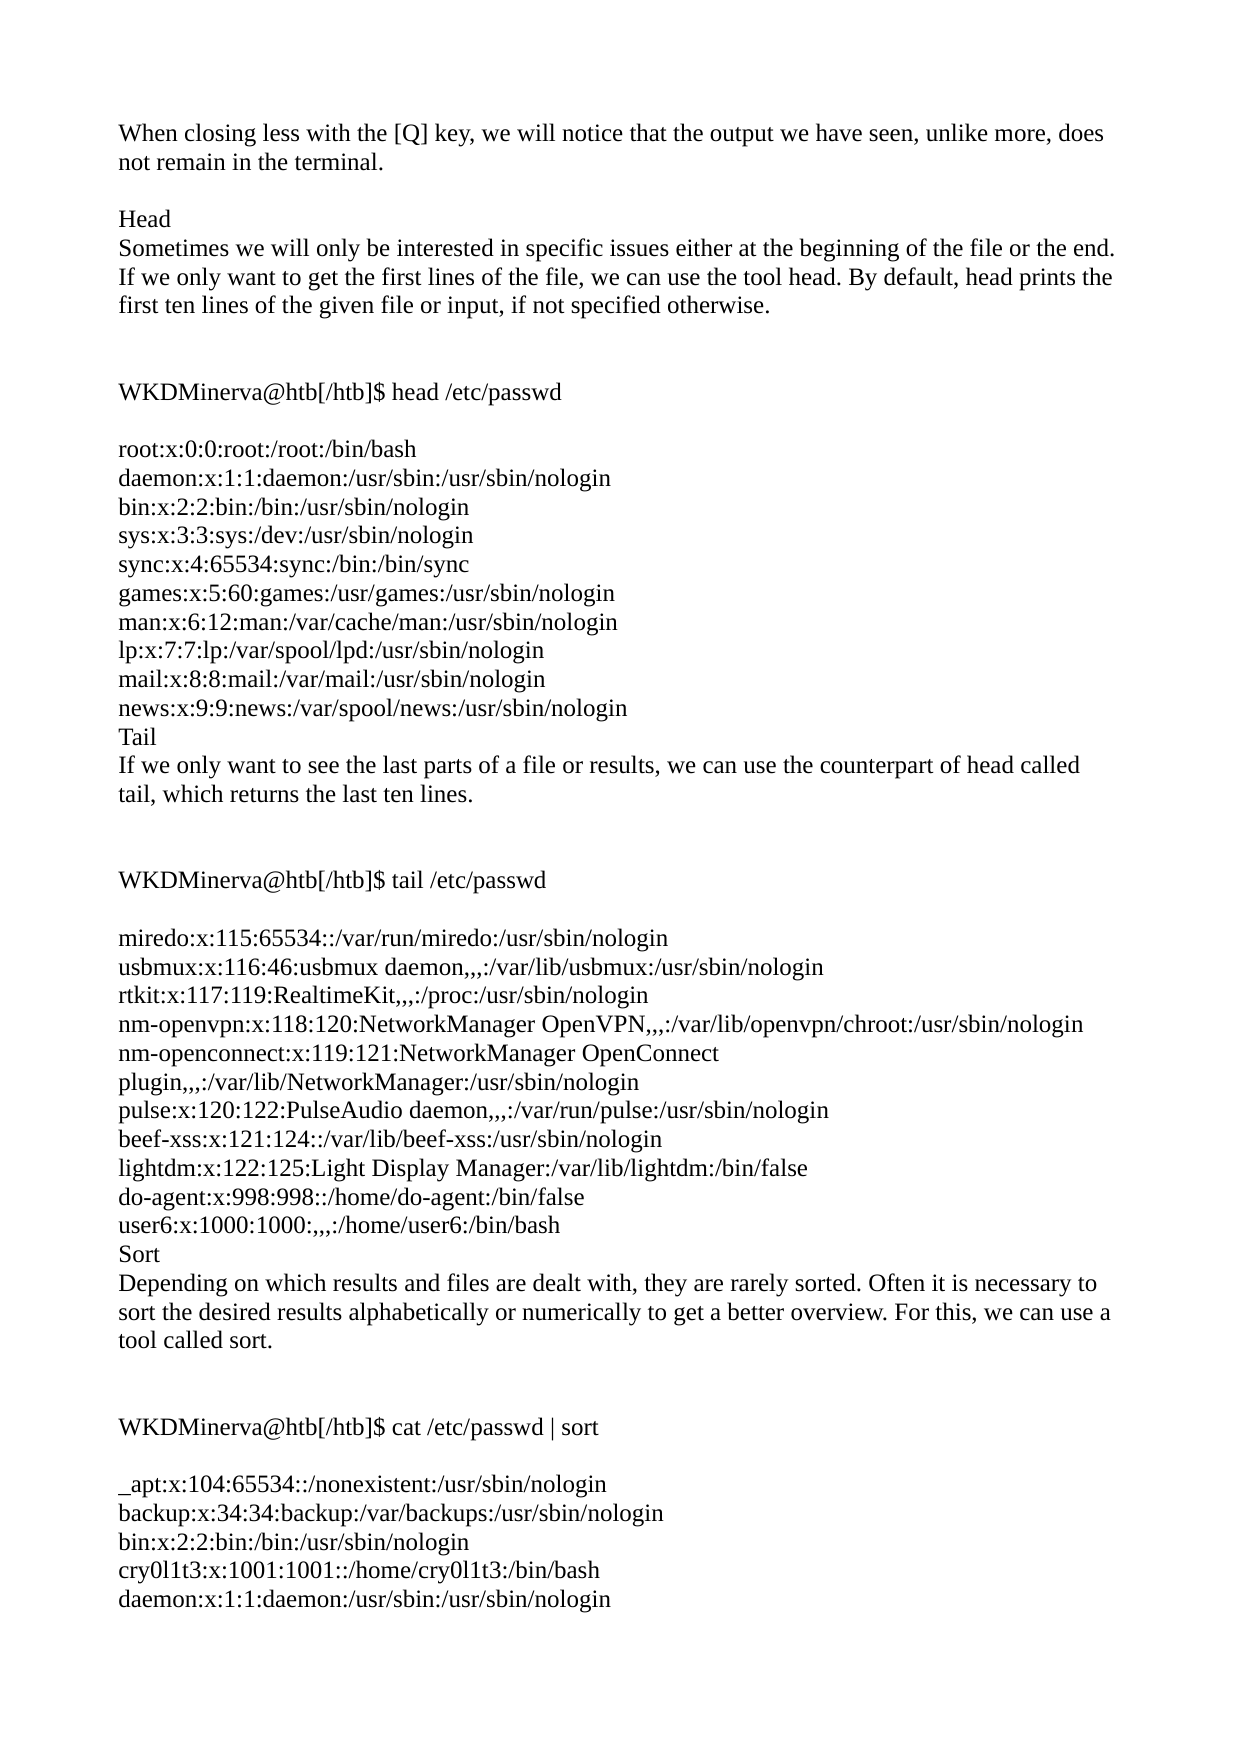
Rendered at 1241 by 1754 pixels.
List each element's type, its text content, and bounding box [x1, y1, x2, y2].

text man:x:6:12:man:/var/cache/man:/usr/sbin/nologin [118, 607, 1122, 636]
text bin:x:2:2:bin:/bin:/usr/sbin/nologin [118, 492, 1122, 521]
text nm-openvpn:x:118:120:NetworkManager OpenVPN,,,:/var/lib/openvpn/chroot:/usr/sbin/nologin [118, 1009, 1122, 1038]
text miredo:x:115:65534::/var/run/miredo:/usr/sbin/nologin [118, 923, 1122, 952]
text usbmux:x:116:46:usbmux daemon,,,:/var/lib/usbmux:/usr/sbin/nologin [118, 952, 1122, 981]
text root:x:0:0:root:/root:/bin/bash [118, 434, 1122, 463]
text When closing less with the [Q] key, we will notice that the output we have seen, unlike more, does not remain in the terminal. [118, 118, 1122, 176]
text games:x:5:60:games:/usr/games:/usr/sbin/nologin [118, 578, 1122, 607]
text pulse:x:120:122:PulseAudio daemon,,,:/var/run/pulse:/usr/sbin/nologin [118, 1096, 1122, 1124]
text If we only want to see the last parts of a file or results, we can use the counterpart of head called tail, which returns the last ten lines. [118, 751, 1122, 808]
text WKDMinerva@htb[/htb]$ tail /etc/passwd [118, 866, 1122, 894]
text backup:x:34:34:backup:/var/backups:/usr/sbin/nologin [118, 1498, 1122, 1527]
text lightdm:x:122:125:Light Display Manager:/var/lib/lightdm:/bin/false [118, 1153, 1122, 1182]
text sync:x:4:65534:sync:/bin:/bin/sync [118, 549, 1122, 578]
text WKDMinerva@htb[/htb]$ cat /etc/passwd | sort [118, 1412, 1122, 1441]
text Depending on which results and files are dealt with, they are rarely sorted. Often it is necessary to sort the desired results alphabetically or numerically to get a better overview. For this, we can use a tool called sort. [118, 1268, 1122, 1354]
text user6:x:1000:1000:,,,:/home/user6:/bin/bash [118, 1211, 1122, 1239]
text sys:x:3:3:sys:/dev:/usr/sbin/nologin [118, 521, 1122, 549]
text Tail [118, 722, 1122, 751]
text daemon:x:1:1:daemon:/usr/sbin:/usr/sbin/nologin [118, 463, 1122, 492]
text nm-openconnect:x:119:121:NetworkManager OpenConnect plugin,,,:/var/lib/NetworkManager:/usr/sbin/nologin [118, 1038, 1122, 1096]
text do-agent:x:998:998::/home/do-agent:/bin/false [118, 1182, 1122, 1211]
text beef-xss:x:121:124::/var/lib/beef-xss:/usr/sbin/nologin [118, 1124, 1122, 1153]
text lp:x:7:7:lp:/var/spool/lpd:/usr/sbin/nologin [118, 636, 1122, 664]
text mail:x:8:8:mail:/var/mail:/usr/sbin/nologin [118, 664, 1122, 693]
text Head [118, 204, 1122, 233]
text news:x:9:9:news:/var/spool/news:/usr/sbin/nologin [118, 693, 1122, 722]
text WKDMinerva@htb[/htb]$ head /etc/passwd [118, 377, 1122, 406]
text cry0l1t3:x:1001:1001::/home/cry0l1t3:/bin/bash [118, 1556, 1122, 1584]
text bin:x:2:2:bin:/bin:/usr/sbin/nologin [118, 1527, 1122, 1556]
text Sometimes we will only be interested in specific issues either at the beginning of the file or the end. If we only want to get the first lines of the file, we can use the tool head. By default, head prints the first ten lines of the given file or input, if not specified otherwise. [118, 233, 1122, 319]
text rtkit:x:117:119:RealtimeKit,,,:/proc:/usr/sbin/nologin [118, 981, 1122, 1009]
text Sort [118, 1239, 1122, 1268]
text daemon:x:1:1:daemon:/usr/sbin:/usr/sbin/nologin [118, 1584, 1122, 1613]
text _apt:x:104:65534::/nonexistent:/usr/sbin/nologin [118, 1469, 1122, 1498]
